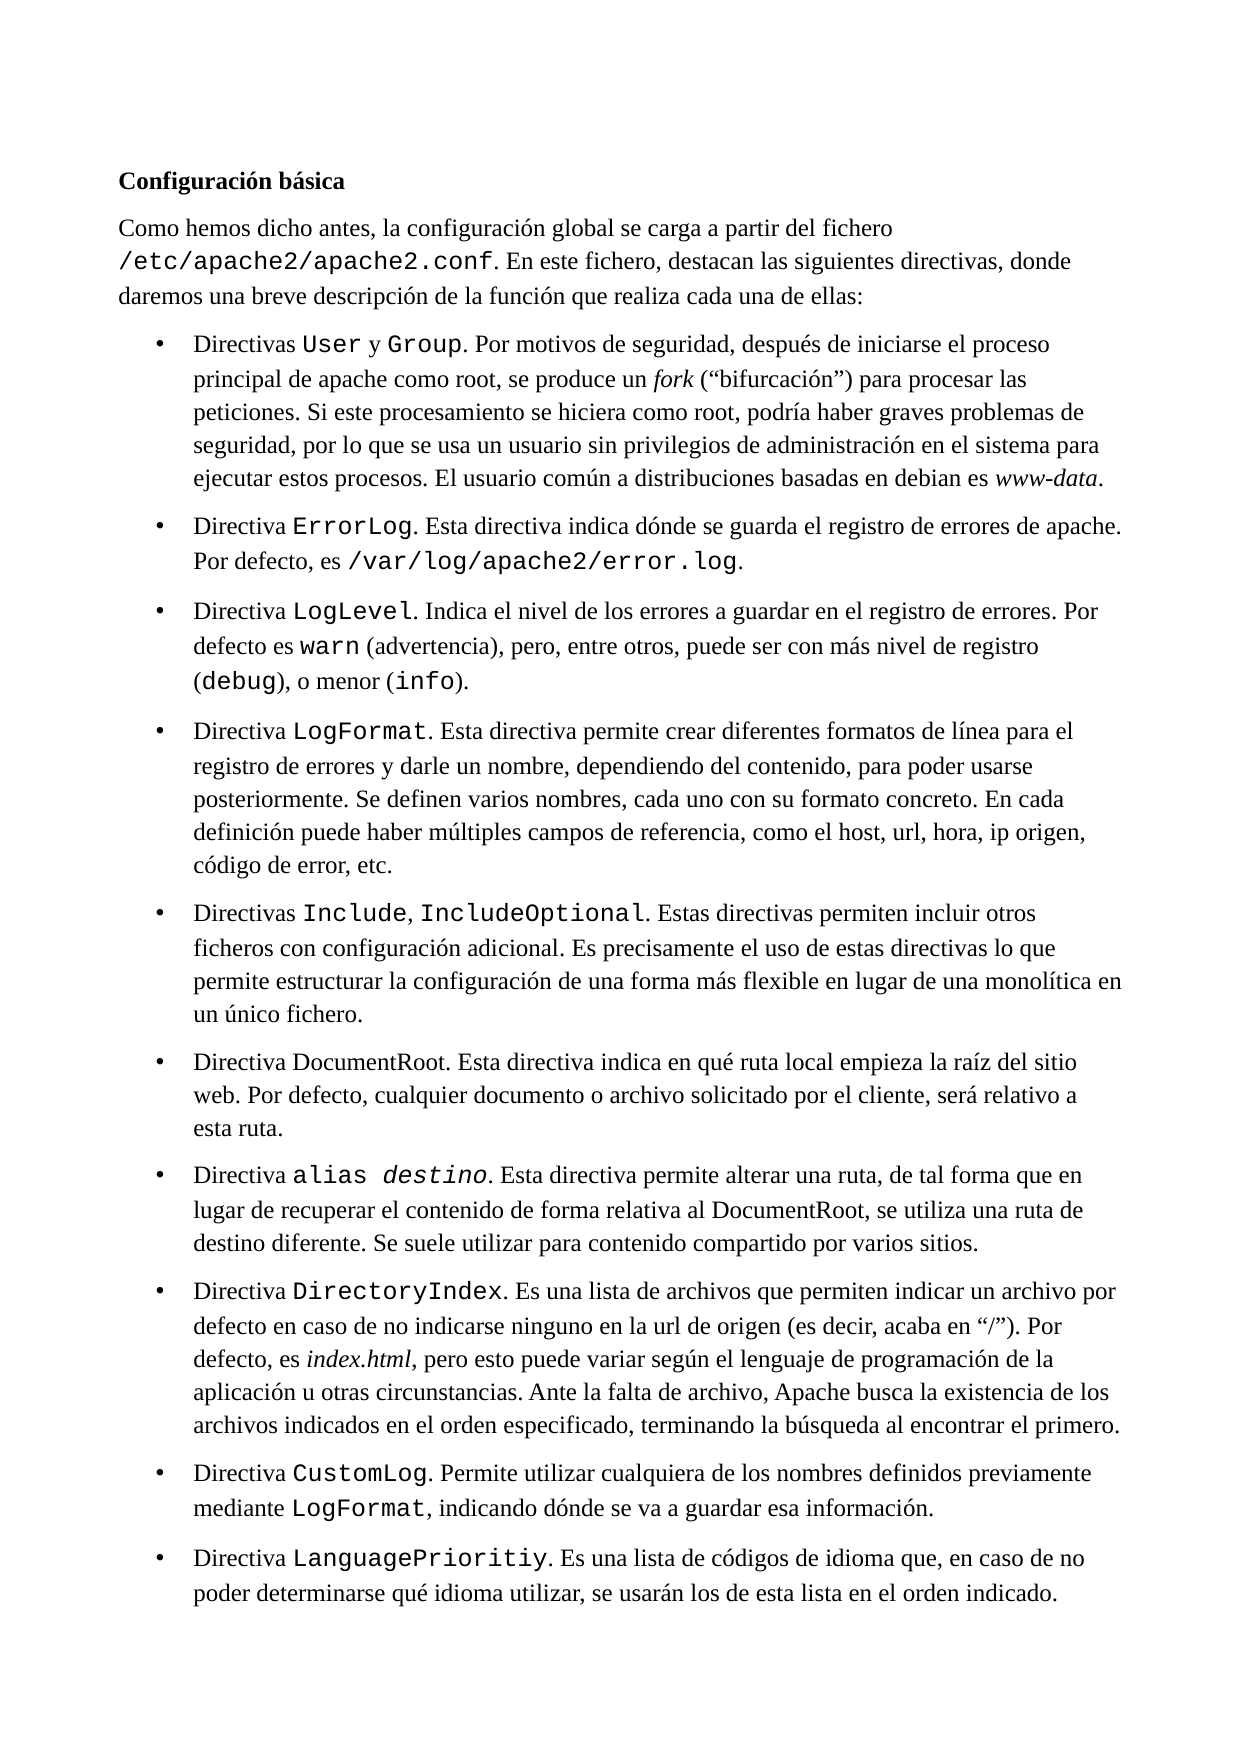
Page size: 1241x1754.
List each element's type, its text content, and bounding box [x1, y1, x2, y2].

list Directiva ErrorLog. Esta directiva indica dónde se guarda el registro de errores de apache. Por defecto, es /var/log/apache2/error.log. [156, 511, 1122, 577]
text Configuración básica [118, 166, 1122, 194]
list Directiva alias destino. Esta directiva permite alterar una ruta, de tal forma que en lugar de recuperar el contenido de forma relativa al DocumentRoot, se utiliza una ruta de destino diferente. Se suele utilizar para contenido compartido por varios sitios. [156, 1160, 1122, 1257]
list Directivas Include, IncludeOptional. Estas directivas permiten incluir otros ficheros con configuración adicional. Es precisamente el uso de estas directivas lo que permite estructurar la configuración de una forma más flexible en lugar de una monolítica en un único fichero. [156, 898, 1122, 1028]
list Directiva CustomLog. Permite utilizar cualquiera de los nombres definidos previamente mediante LogFormat, indicando dónde se va a guardar esa información. [156, 1458, 1122, 1524]
text Como hemos dicho antes, la configuración global se carga a partir del fichero /etc/apache2/apache2.conf. En este fichero, destacan las siguientes directivas, donde daremos una breve descripción de la función que realiza cada una de ellas: [118, 213, 1122, 310]
list Directiva LogFormat. Esta directiva permite crear diferentes formatos de línea para el registro de errores y darle un nombre, dependiendo del contenido, para poder usarse posteriormente. Se definen varios nombres, cada uno con su formato concreto. En cada definición puede haber múltiples campos de referencia, como el host, url, hora, ip origen, código de error, etc. [156, 716, 1122, 879]
list Directiva LanguagePrioritiy. Es una lista de códigos de idioma que, en caso de no poder determinarse qué idioma utilizar, se usarán los de esta lista en el orden indicado. [156, 1543, 1122, 1607]
list Directiva DirectoryIndex. Es una lista de archivos que permiten indicar un archivo por defecto en caso de no indicarse ninguno en la url de origen (es decir, acaba en “/”). Por defecto, es index.html, pero esto puede variar según el lenguaje de programación de la aplicación u otras circunstancias. Ante la falta de archivo, Apache busca la existencia de los archivos indicados en el orden especificado, terminando la búsqueda al encontrar el primero. [156, 1276, 1122, 1439]
list Directiva LogLevel. Indica el nivel de los errores a guardar en el registro de errores. Por defecto es warn (advertencia), pero, entre otros, puede ser con más nivel de registro (debug), o menor (info). [156, 596, 1122, 697]
list Directivas User y Group. Por motivos de seguridad, después de iniciarse el proceso principal de apache como root, se produce un fork (“bifurcación”) para procesar las peticiones. Si este procesamiento se hiciera como root, podría haber graves problemas de seguridad, por lo que se usa un usuario sin privilegios de administración en el sistema para ejecutar estos procesos. El usuario común a distribuciones basadas en debian es www-data. [156, 329, 1122, 492]
list Directiva DocumentRoot. Esta directiva indica en qué ruta local empieza la raíz del sitio web. Por defecto, cualquier documento o archivo solicitado por el cliente, será relativo a esta ruta. [156, 1047, 1122, 1141]
